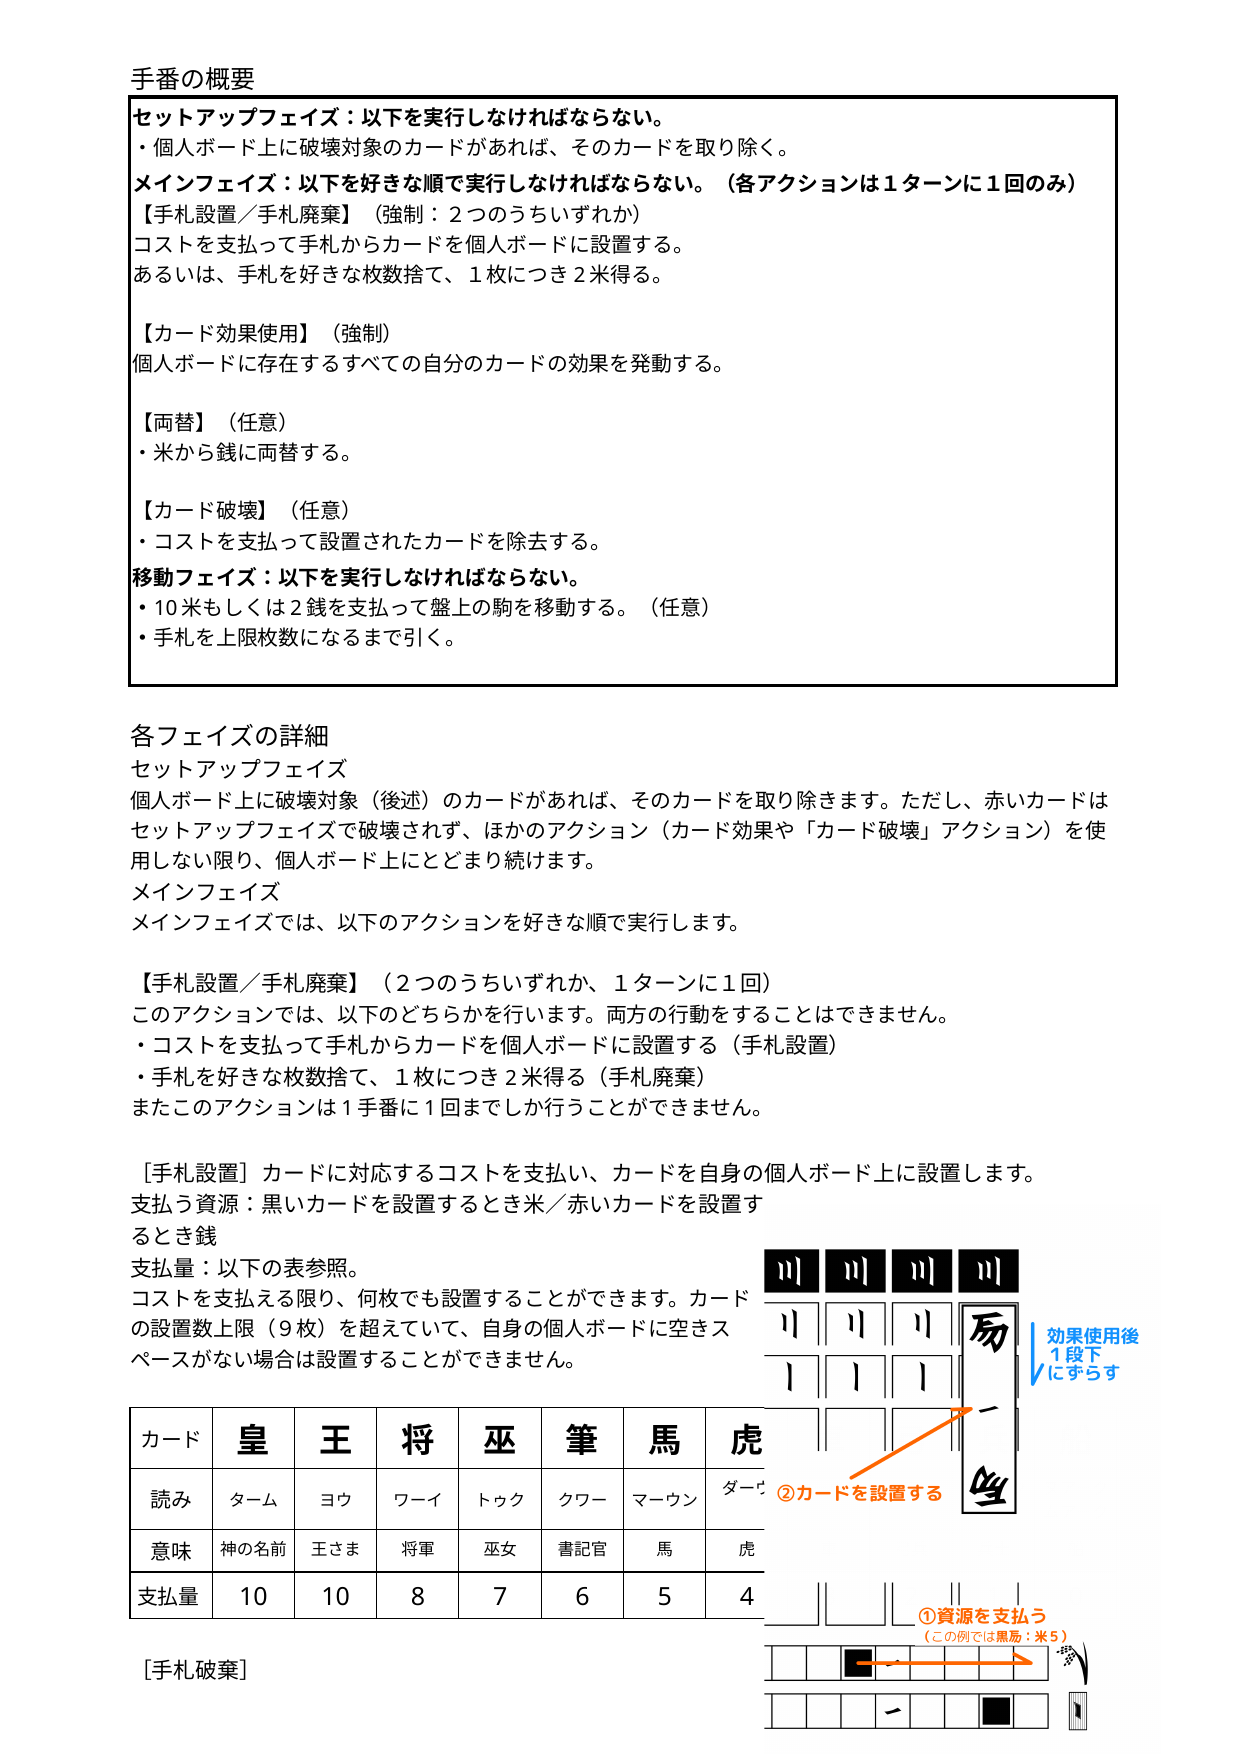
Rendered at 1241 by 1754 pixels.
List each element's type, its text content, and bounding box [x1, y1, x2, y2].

table_cell 意味 [131, 1530, 212, 1571]
table_header セットアップフェイズ：以下を実行しなければならない。 ・個人ボード上に破壊対象のカードがあれば、そのカードを取り除く。 [131, 99, 1115, 165]
table_cell クワー [542, 1469, 623, 1529]
table_cell 読み [131, 1469, 212, 1529]
table_cell メインフェイズ：以下を好きな順で実行しなければならない。（各アクションは１ターンに１回のみ） 【手札設置／手札廃棄】（強制：２つのうちいずれか） コストを支払って手札からカードを個人ボードに設置する。 あるいは、手札を好きな枚数捨て、１枚につき2米得る。 【カード効果使用】（強制） 個人ボードに存在するすべての自分のカードの効果を発動する。 【両替】（任意） ・米から銭に両替する。 【カード破壊】（任意） ・コストを支払って設置されたカードを除去する。 [131, 165, 1115, 558]
table_cell 手番の概要 [125, 59, 1123, 687]
table_cell 書記官 [542, 1530, 623, 1571]
table_cell ダーウ [706, 1469, 764, 1529]
table_cell 8 [377, 1573, 458, 1618]
table_cell 巫女 [459, 1530, 541, 1571]
table_cell 神の名前 [213, 1530, 294, 1571]
table_cell 10 [295, 1573, 376, 1618]
table_cell 虎 [706, 1530, 764, 1571]
table_header 将 [377, 1408, 458, 1468]
table_cell ターム [213, 1469, 294, 1529]
table_cell 10 [213, 1573, 294, 1618]
table_cell 馬 [624, 1530, 705, 1571]
table_header 虎 [706, 1408, 764, 1468]
table_header 王 [295, 1408, 376, 1468]
table_cell メインフェイズ メインフェイズでは、以下のアクションを好きな順で実行します。 【手札設置／手札廃棄】（２つのうちいずれか、１ターンに１回） このアクションでは、以下のどちらかを行います。両方の行動をすることはできません。 ・コストを支払って手札からカードを個人ボードに設置する（手札設置） ・手札を好きな枚数捨て、１枚につき2米得る（手札廃棄） またこのアクションは1手番に1回までしか行うことができません。 ［手札設置］カードに対応するコストを支払い、カードを自身の個人ボード上に設置します。 支払う資源：黒いカードを設置するとき米／赤いカードを設置するとき銭 支払量：以下の表参照。 コストを支払える限り、何枚でも設置することができます。カードの設置数上限（９枚）を超えていて、自身の個人ボードに空きスペースがない場合は設置することができません。 ［手札破棄］ 手札から好きな枚数のカードを捨て、１枚につき２米を得ます。 【カード効果使用】 個人ボードにあるすべての自分のカードの効果を発動します。 各効果については、説明書末をご覧ください。効果を適用したのち、個人ボード上の効果を発動したカードを１段下にずらします。 ずらすことのできるスペースがない場合はそれ以上ずらすことはしません。それ以上ずらすスペースのないカードは破壊対象となり、次の自分のターンのセットアップフェイズで破壊されます。ただし、赤いカードはセットアップフェイズで破壊されず、ほかのアクション（カード効果や「カード破壊」アクション）を使用しない限り、個人ボード上にとどまり続けます。 【両替】 ５米＝１銭のレートで米を銭に交換することができます。ただし、銭から米への交換はできないので注意してください。レート はカードの効果で変えることができます。コストが足りるなら、 両替によって、１度に複数の銭を得ても構いません。（10米を支払って2銭を得る、など） 【カード破壊】 破壊するカードを選択し、初期の設置コストと同額（つまり、カード効果によって安くならない）を支払ってカードをボード上から取り除くことができます。コストを支払える限り、何枚でも廃棄することができます。 [125, 875, 1123, 1685]
table_header 巫 [459, 1408, 541, 1468]
table_cell マーウン [624, 1469, 705, 1529]
table_cell 移動フェイズ：以下を実行しなければならない。 ・10米もしくは2銭を支払って盤上の駒を移動する。（任意） ・手札を上限枚数になるまで引く。 [131, 558, 1115, 684]
table_cell 6 [542, 1573, 623, 1618]
table_cell ヨウ [295, 1469, 376, 1529]
table_cell 各フェイズの詳細 セットアップフェイズ 個人ボード上に破壊対象（後述）のカードがあれば、そのカードを取り除きます。ただし、赤いカードはセットアップフェイズで破壊されず、ほかのアクション（カード効果や「カード破壊」アクション）を使用しない限り、個人ボード上にとどまり続けます。 [125, 687, 1123, 874]
table_cell 4 [706, 1573, 764, 1618]
table_cell 将軍 [377, 1530, 458, 1571]
table_cell 7 [459, 1573, 541, 1618]
picture [764, 1204, 1162, 1754]
table_cell 王さま [295, 1530, 376, 1571]
table_header カード [131, 1408, 212, 1468]
table_cell 5 [624, 1573, 705, 1618]
table_header 筆 [542, 1408, 623, 1468]
table_cell トゥク [459, 1469, 541, 1529]
table_header 皇 [213, 1408, 294, 1468]
table_header 馬 [624, 1408, 705, 1468]
table_cell ワーイ [377, 1469, 458, 1529]
table_cell 支払量 [131, 1573, 212, 1618]
